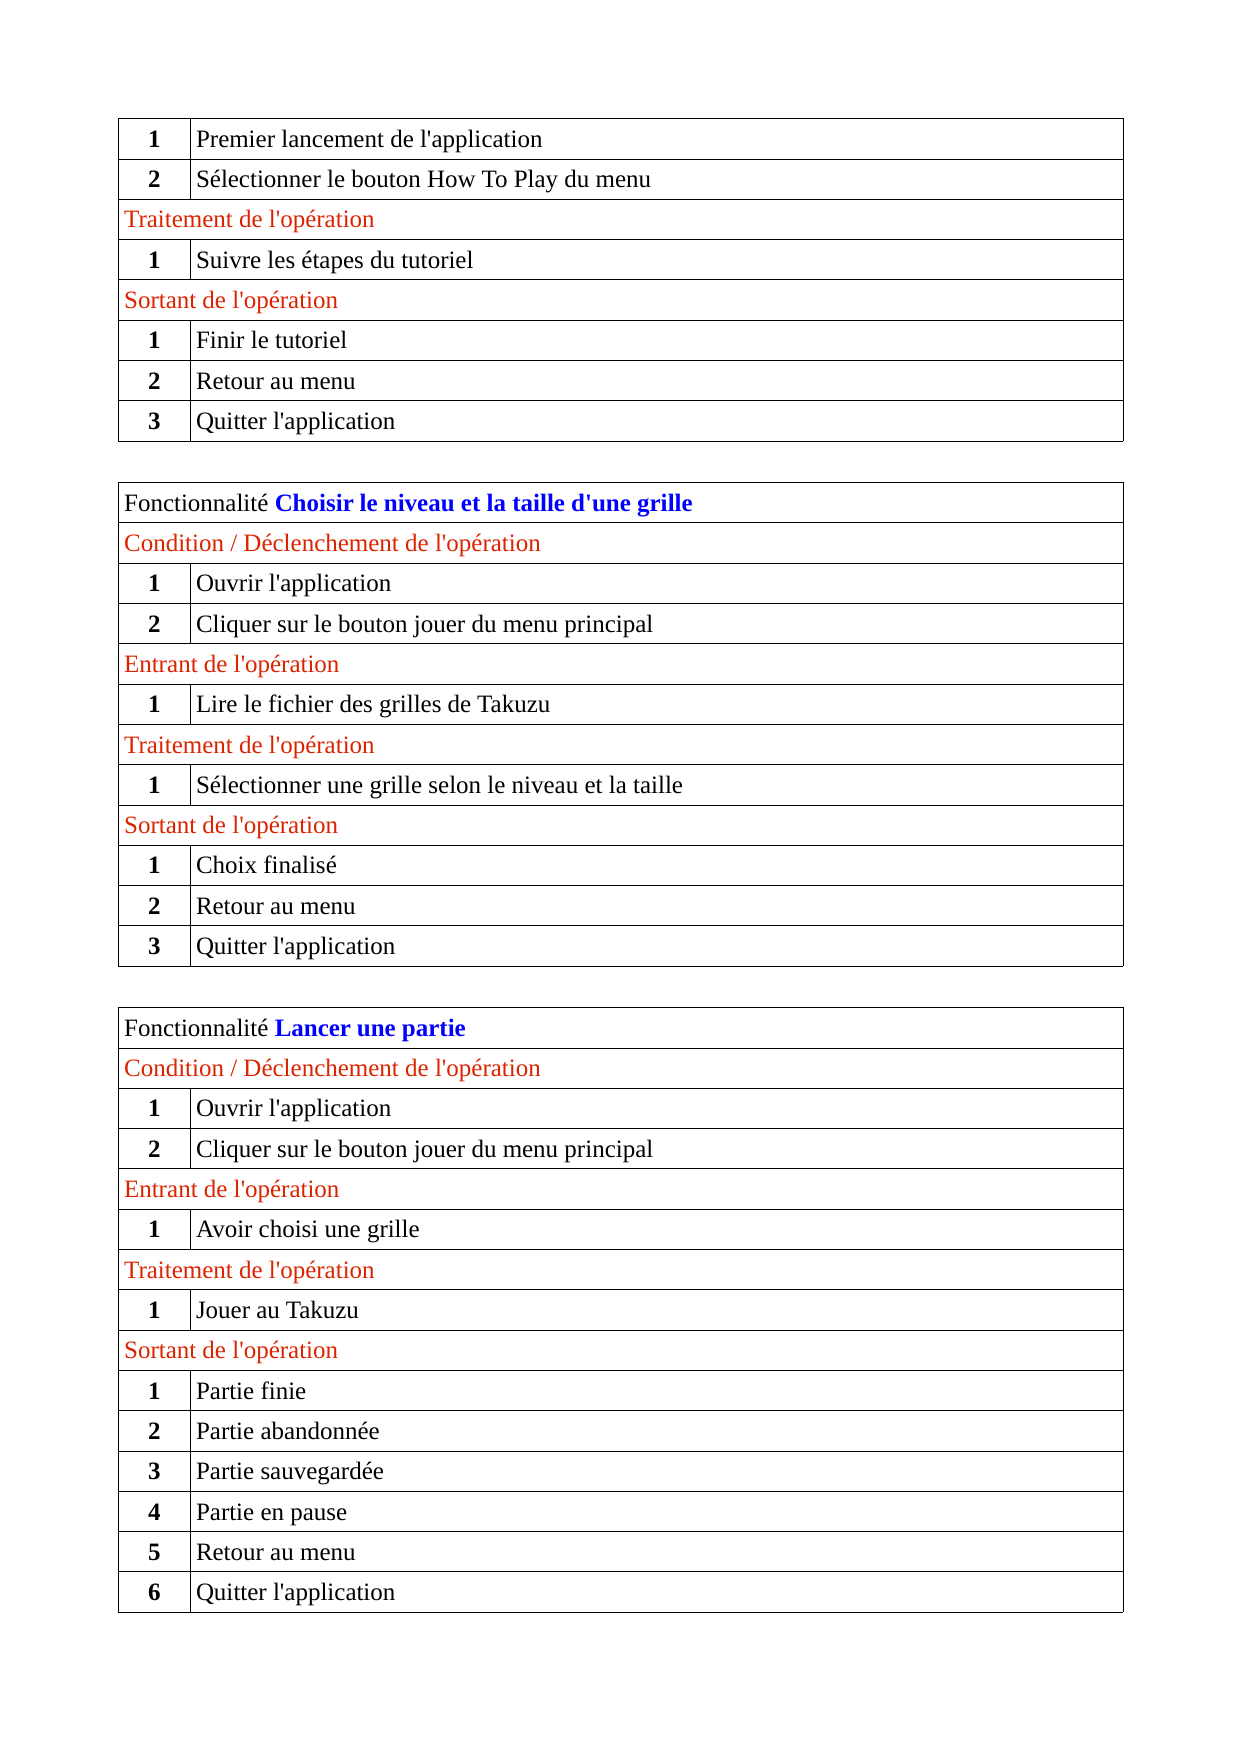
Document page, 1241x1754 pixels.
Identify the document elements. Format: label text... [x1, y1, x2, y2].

table_cell 6 [119, 1572, 190, 1612]
table_cell Suivre les étapes du tutoriel [191, 240, 1123, 279]
table_cell Jouer au Takuzu [191, 1290, 1123, 1329]
table_cell Cliquer sur le bouton jouer du menu principal [191, 1129, 1123, 1168]
table_cell Ouvrir l'application [191, 1089, 1123, 1128]
table_cell 3 [119, 1452, 190, 1491]
table_cell Traitement de l'opération [119, 200, 1123, 239]
table_cell 4 [119, 1492, 190, 1531]
table_cell Sortant de l'opération [119, 806, 1123, 845]
table_cell 1 [119, 1290, 190, 1329]
table_cell 3 [119, 401, 190, 441]
table_cell Sélectionner une grille selon le niveau et la taille [191, 765, 1123, 804]
table_cell 1 [119, 321, 190, 360]
table_cell Finir le tutoriel [191, 321, 1123, 360]
table_cell Choix finalisé [191, 846, 1123, 885]
table_cell Cliquer sur le bouton jouer du menu principal [191, 604, 1123, 643]
table_cell Retour au menu [191, 886, 1123, 925]
table_cell 5 [119, 1532, 190, 1571]
table_cell Condition / Déclenchement de l'opération [119, 1049, 1123, 1088]
table_cell Partie abandonnée [191, 1411, 1123, 1451]
table_cell 1 [119, 240, 190, 279]
table_cell 1 [119, 765, 190, 804]
table_cell 1 [119, 846, 190, 885]
table_cell Partie sauvegardée [191, 1452, 1123, 1491]
table_cell Quitter l'application [191, 1572, 1123, 1612]
table_cell Condition / Déclenchement de l'opération [119, 523, 1123, 563]
table_cell Traitement de l'opération [119, 1250, 1123, 1289]
table_cell Sélectionner le bouton How To Play du menu [191, 160, 1123, 199]
table_cell Premier lancement de l'application [191, 119, 1123, 158]
table_cell 2 [119, 1129, 190, 1168]
table_cell Partie en pause [191, 1492, 1123, 1531]
table_cell Retour au menu [191, 361, 1123, 400]
table_cell 2 [119, 160, 190, 199]
table_cell Sortant de l'opération [119, 280, 1123, 320]
table_cell Retour au menu [191, 1532, 1123, 1571]
table_cell 2 [119, 604, 190, 643]
table_cell 2 [119, 361, 190, 400]
table_cell Quitter l'application [191, 926, 1123, 966]
table_cell 2 [119, 886, 190, 925]
table_cell 1 [119, 564, 190, 603]
table_cell Lire le fichier des grilles de Takuzu [191, 685, 1123, 724]
table_cell Ouvrir l'application [191, 564, 1123, 603]
table_cell Traitement de l'opération [119, 725, 1123, 764]
table_cell 1 [119, 1371, 190, 1410]
table_cell Avoir choisi une grille [191, 1210, 1123, 1249]
table_cell 3 [119, 926, 190, 966]
table_cell 1 [119, 119, 190, 158]
table_cell Quitter l'application [191, 401, 1123, 441]
table_cell 2 [119, 1411, 190, 1451]
table_cell Sortant de l'opération [119, 1331, 1123, 1370]
table_header Fonctionnalité Choisir le niveau et la taille d'une grille [119, 483, 1123, 522]
table_cell 1 [119, 1210, 190, 1249]
table_cell Entrant de l'opération [119, 644, 1123, 683]
table_cell Entrant de l'opération [119, 1169, 1123, 1209]
table_cell 1 [119, 685, 190, 724]
table_header Fonctionnalité Lancer une partie [119, 1008, 1123, 1047]
table_cell Partie finie [191, 1371, 1123, 1410]
table_cell 1 [119, 1089, 190, 1128]
